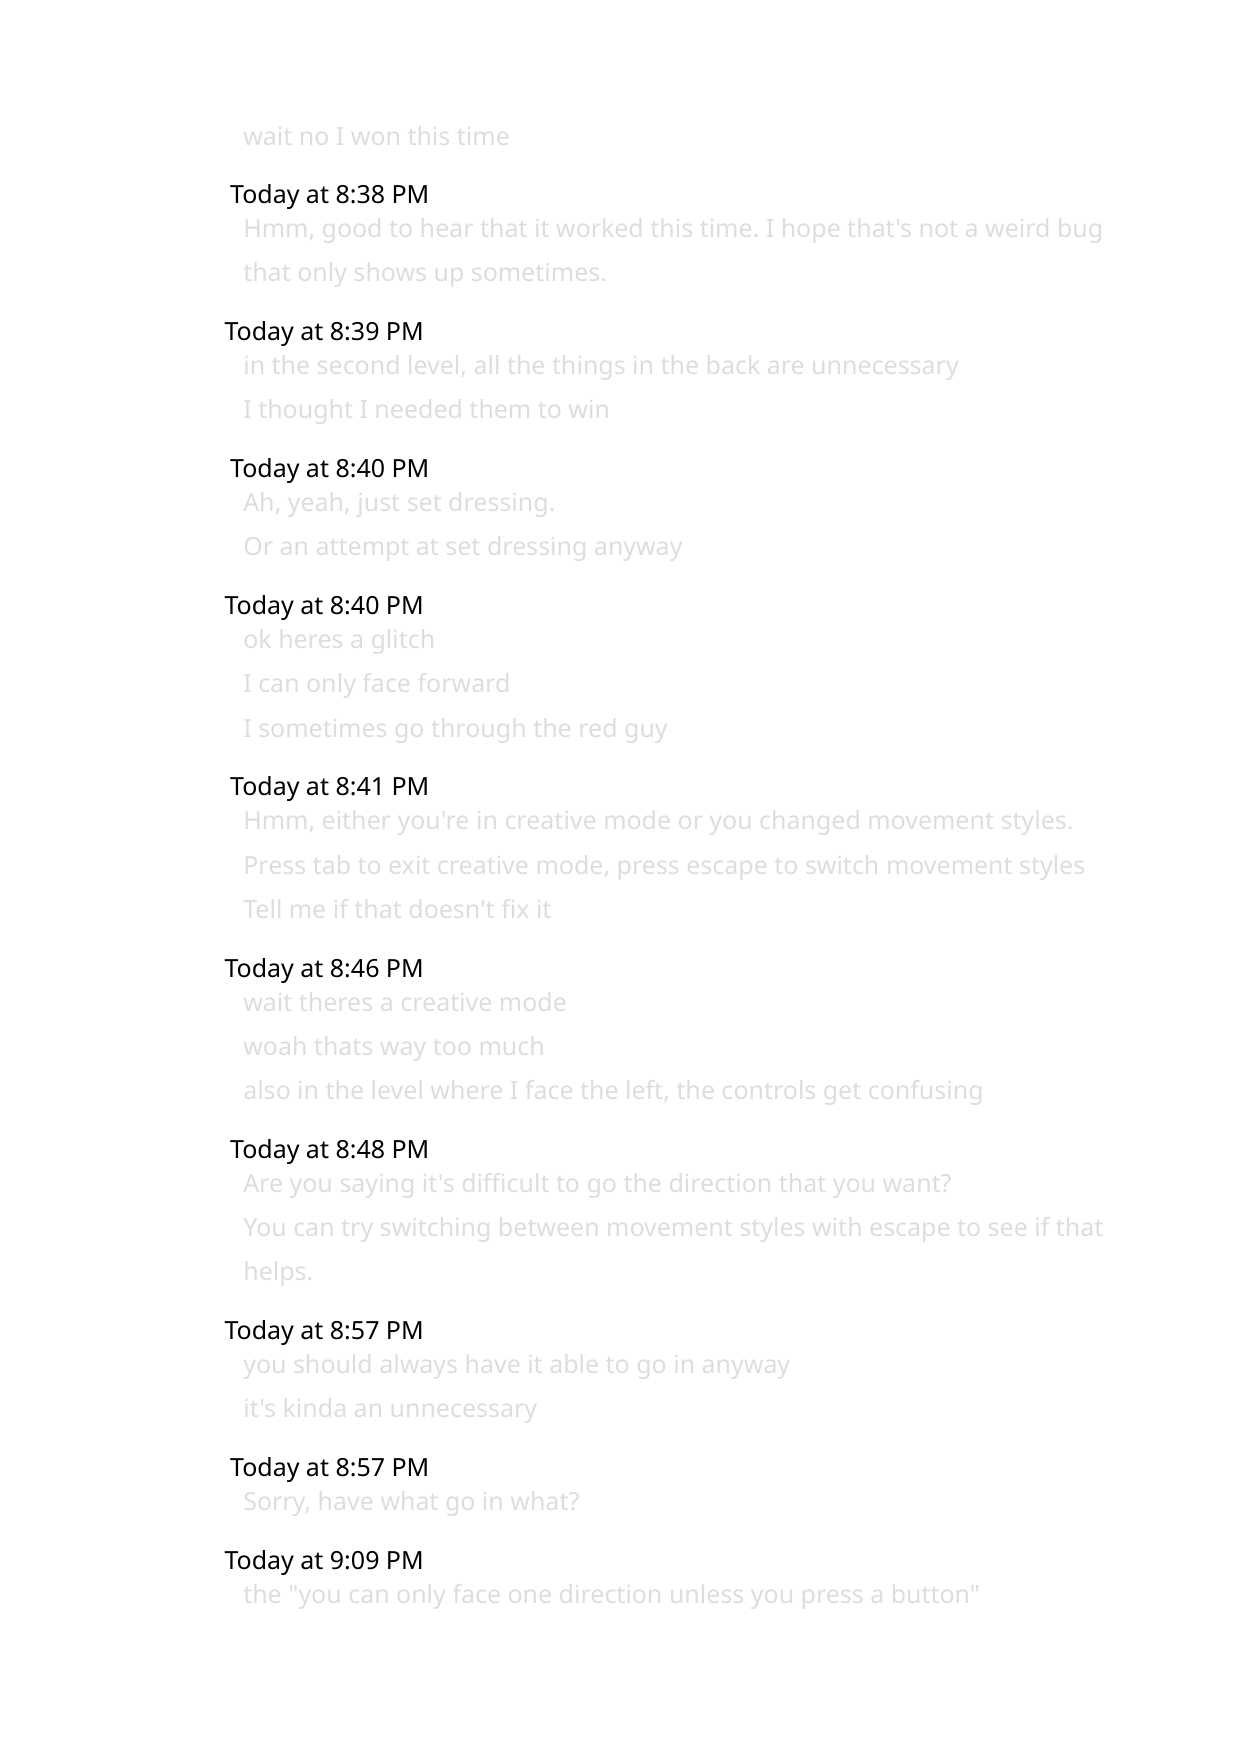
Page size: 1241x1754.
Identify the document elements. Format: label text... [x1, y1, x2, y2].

text Hmm, either you're in creative mode or you changed movement styles. [243, 803, 1122, 837]
text Are you saying it's difficult to go the direction that you want? [243, 1166, 1122, 1199]
subtitle Jumps51Today at 8:40 PM [118, 588, 1122, 622]
text it's kinda an unnecessary [243, 1391, 1122, 1425]
subtitle Jumps51Today at 8:46 PM [118, 950, 1122, 984]
subtitle RavarionToday at 8:41 PM [118, 769, 1122, 803]
subtitle Jumps51Today at 9:09 PM [118, 1542, 1122, 1576]
text I thought I needed them to win [243, 392, 1122, 426]
text wait no I won this time [243, 118, 1122, 152]
text Tell me if that doesn't fix it [243, 892, 1122, 926]
text woah thats way too much [243, 1028, 1122, 1063]
subtitle Jumps51Today at 8:39 PM [118, 314, 1122, 348]
text you should always have it able to go in anyway [243, 1347, 1122, 1381]
subtitle RavarionToday at 8:57 PM [118, 1450, 1122, 1484]
text I sometimes go through the red guy [243, 710, 1122, 744]
text Sorry, have what go in what? [243, 1484, 1122, 1518]
text in the second level, all the things in the back are unnecessary [243, 348, 1122, 382]
text ok heres a glitch [243, 622, 1122, 656]
text the "you can only face one direction unless you press a button" [243, 1576, 1122, 1611]
text also in the level where I face the left, the controls get confusing [243, 1073, 1122, 1107]
text Ah, yeah, just set dressing. [243, 485, 1122, 519]
text wait theres a creative mode [243, 984, 1122, 1018]
text Hmm, good to hear that it worked this time. I hope that's not a weird bug that only shows up sometimes. [243, 211, 1122, 289]
text Press tab to exit creative mode, press escape to switch movement styles [243, 847, 1122, 881]
text I can only face forward [243, 666, 1122, 700]
subtitle RavarionToday at 8:48 PM [118, 1131, 1122, 1166]
text Or an attempt at set dressing anyway [243, 529, 1122, 563]
subtitle RavarionToday at 8:38 PM [118, 177, 1122, 211]
subtitle RavarionToday at 8:40 PM [118, 451, 1122, 485]
subtitle Jumps51Today at 8:57 PM [118, 1313, 1122, 1347]
text You can try switching between movement styles with escape to see if that helps. [243, 1210, 1122, 1288]
